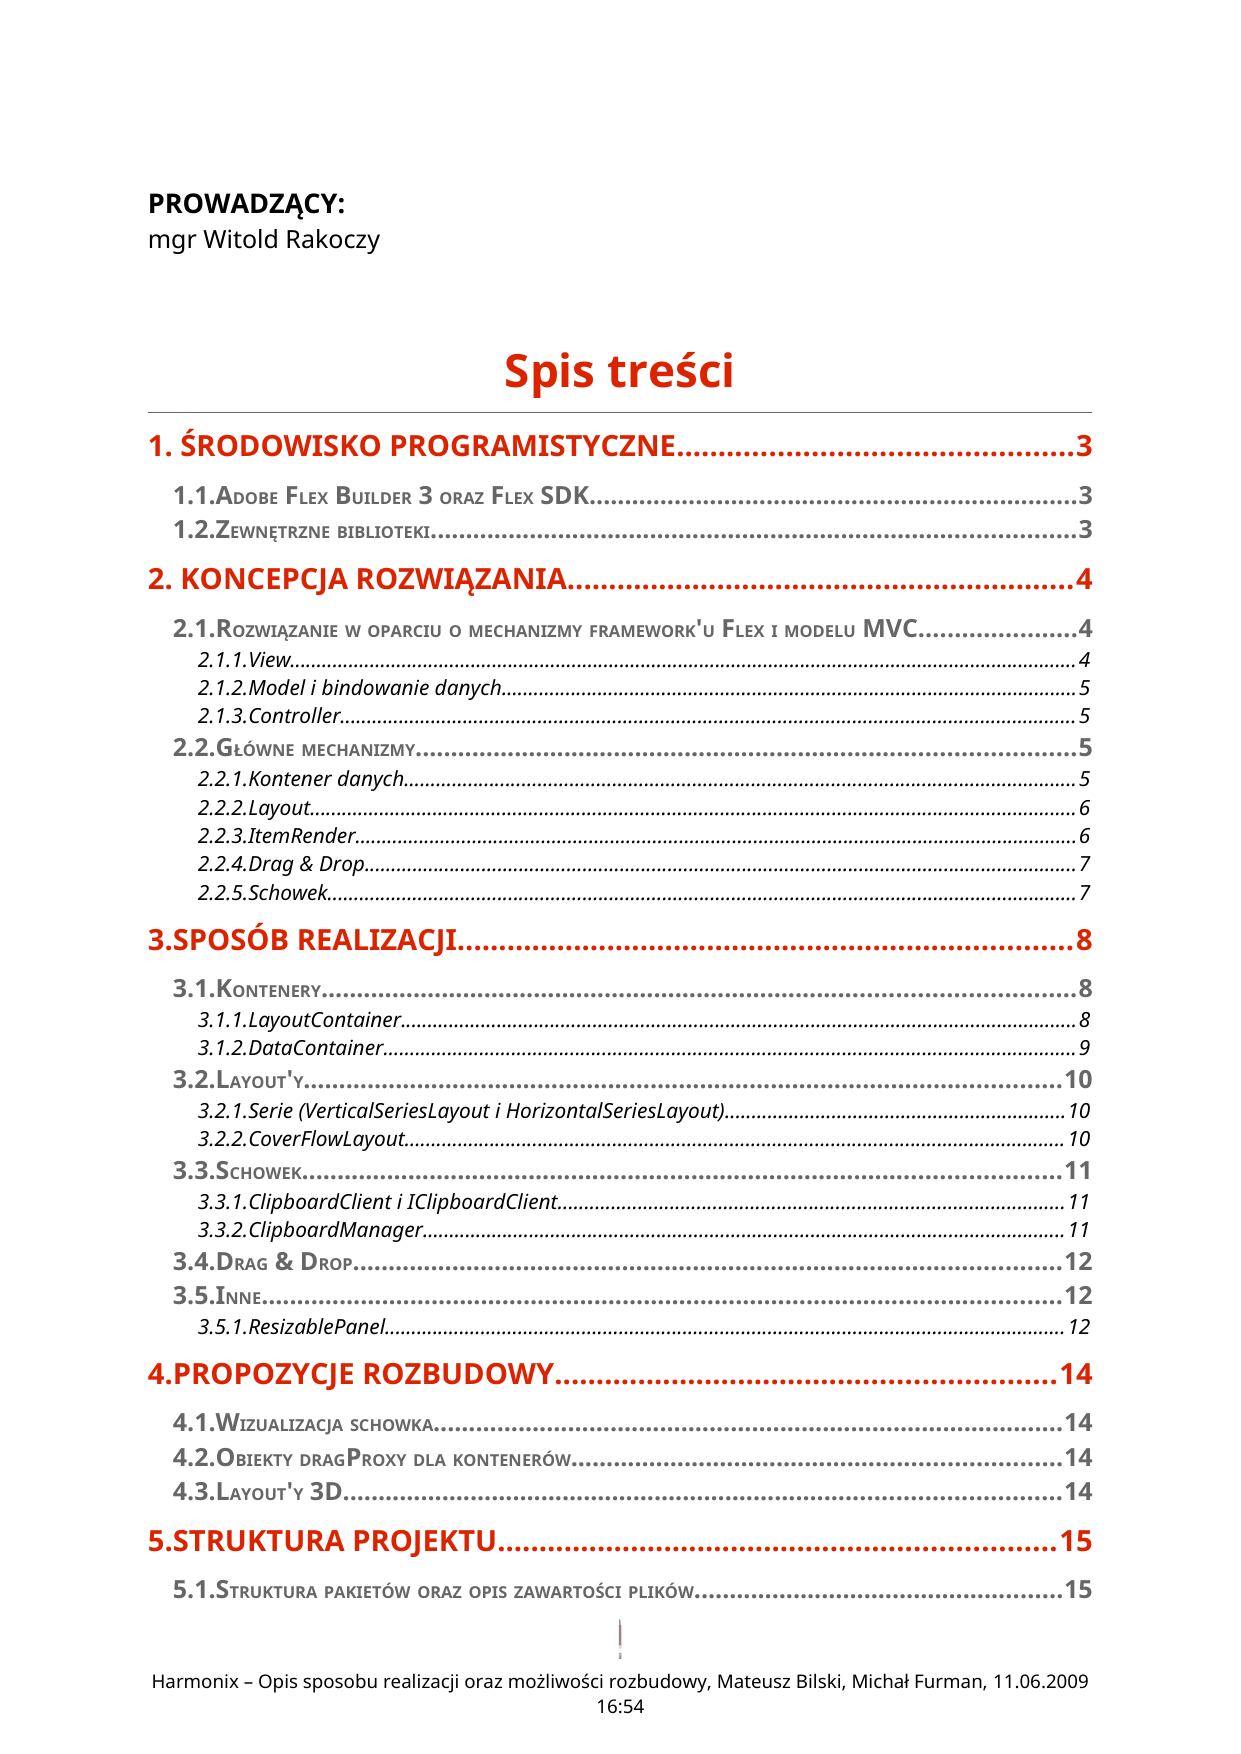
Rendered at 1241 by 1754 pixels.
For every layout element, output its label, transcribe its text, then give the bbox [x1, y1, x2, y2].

text 2.1.1.View 4 [198, 645, 1092, 673]
text 5.1.Struktura pakietów oraz opis zawartości plików 15 [173, 1572, 1092, 1606]
subtitle Spis treści [148, 326, 1092, 412]
text 4.Propozycje rozbudowy 14 [148, 1353, 1092, 1393]
text 4.2.Obiekty dragProxy dla kontenerów 14 [173, 1439, 1092, 1473]
picture [618, 1618, 622, 1660]
text 3.3.2.ClipboardManager 11 [198, 1215, 1092, 1244]
text 2.1.2.Model i bindowanie danych 5 [198, 673, 1092, 702]
text 3.2.2.CoverFlowLayout 10 [198, 1124, 1092, 1153]
text 3.1.1.LayoutContainer 8 [198, 1005, 1092, 1033]
text 2.2.3.ItemRender 6 [198, 821, 1092, 849]
text 3.Sposób realizacji 8 [148, 919, 1092, 958]
text 5.Struktura projektu 15 [148, 1520, 1092, 1559]
text 3.1.Kontenery 8 [173, 971, 1092, 1005]
text 3.3.Schowek 11 [173, 1153, 1092, 1187]
text 1. Środowisko programistyczne 3 [148, 426, 1092, 465]
text 3.2.1.Serie (VerticalSeriesLayout i HorizontalSeriesLayout) 10 [198, 1096, 1092, 1124]
text 2.2.2.Layout 6 [198, 793, 1092, 821]
text 3.1.2.DataContainer 9 [198, 1033, 1092, 1062]
text 3.4.Drag & Drop 12 [173, 1244, 1092, 1278]
text 2.2.Główne mechanizmy 5 [173, 730, 1092, 764]
text 4.1.Wizualizacja schowka 14 [173, 1405, 1092, 1439]
text 2.2.5.Schowek 7 [198, 878, 1092, 906]
text 3.2.Layout'y 10 [173, 1062, 1092, 1096]
text 2.1.Rozwiązanie w oparciu o mechanizmy framework'u Flex i modelu MVC 4 [173, 611, 1092, 645]
text 2.2.1.Kontener danych 5 [198, 764, 1092, 793]
text mgr Witold Rakoczy [148, 221, 1092, 255]
text 4.3.Layout'y 3D 14 [173, 1473, 1092, 1507]
text 3.5.1.ResizablePanel 12 [198, 1312, 1092, 1340]
text 1.2.Zewnętrzne biblioteki 3 [173, 512, 1092, 546]
text 2. Koncepcja rozwiązania 4 [148, 558, 1092, 598]
text PROWADZĄCY: [148, 184, 1092, 221]
text 2.2.4.Drag & Drop 7 [198, 849, 1092, 878]
text 1.1.Adobe Flex Builder 3 oraz Flex SDK 3 [173, 478, 1092, 512]
text 2.1.3.Controller 5 [198, 702, 1092, 730]
text 3.5.Inne 12 [173, 1278, 1092, 1312]
text 3.3.1.ClipboardClient i IClipboardClient 11 [198, 1187, 1092, 1215]
